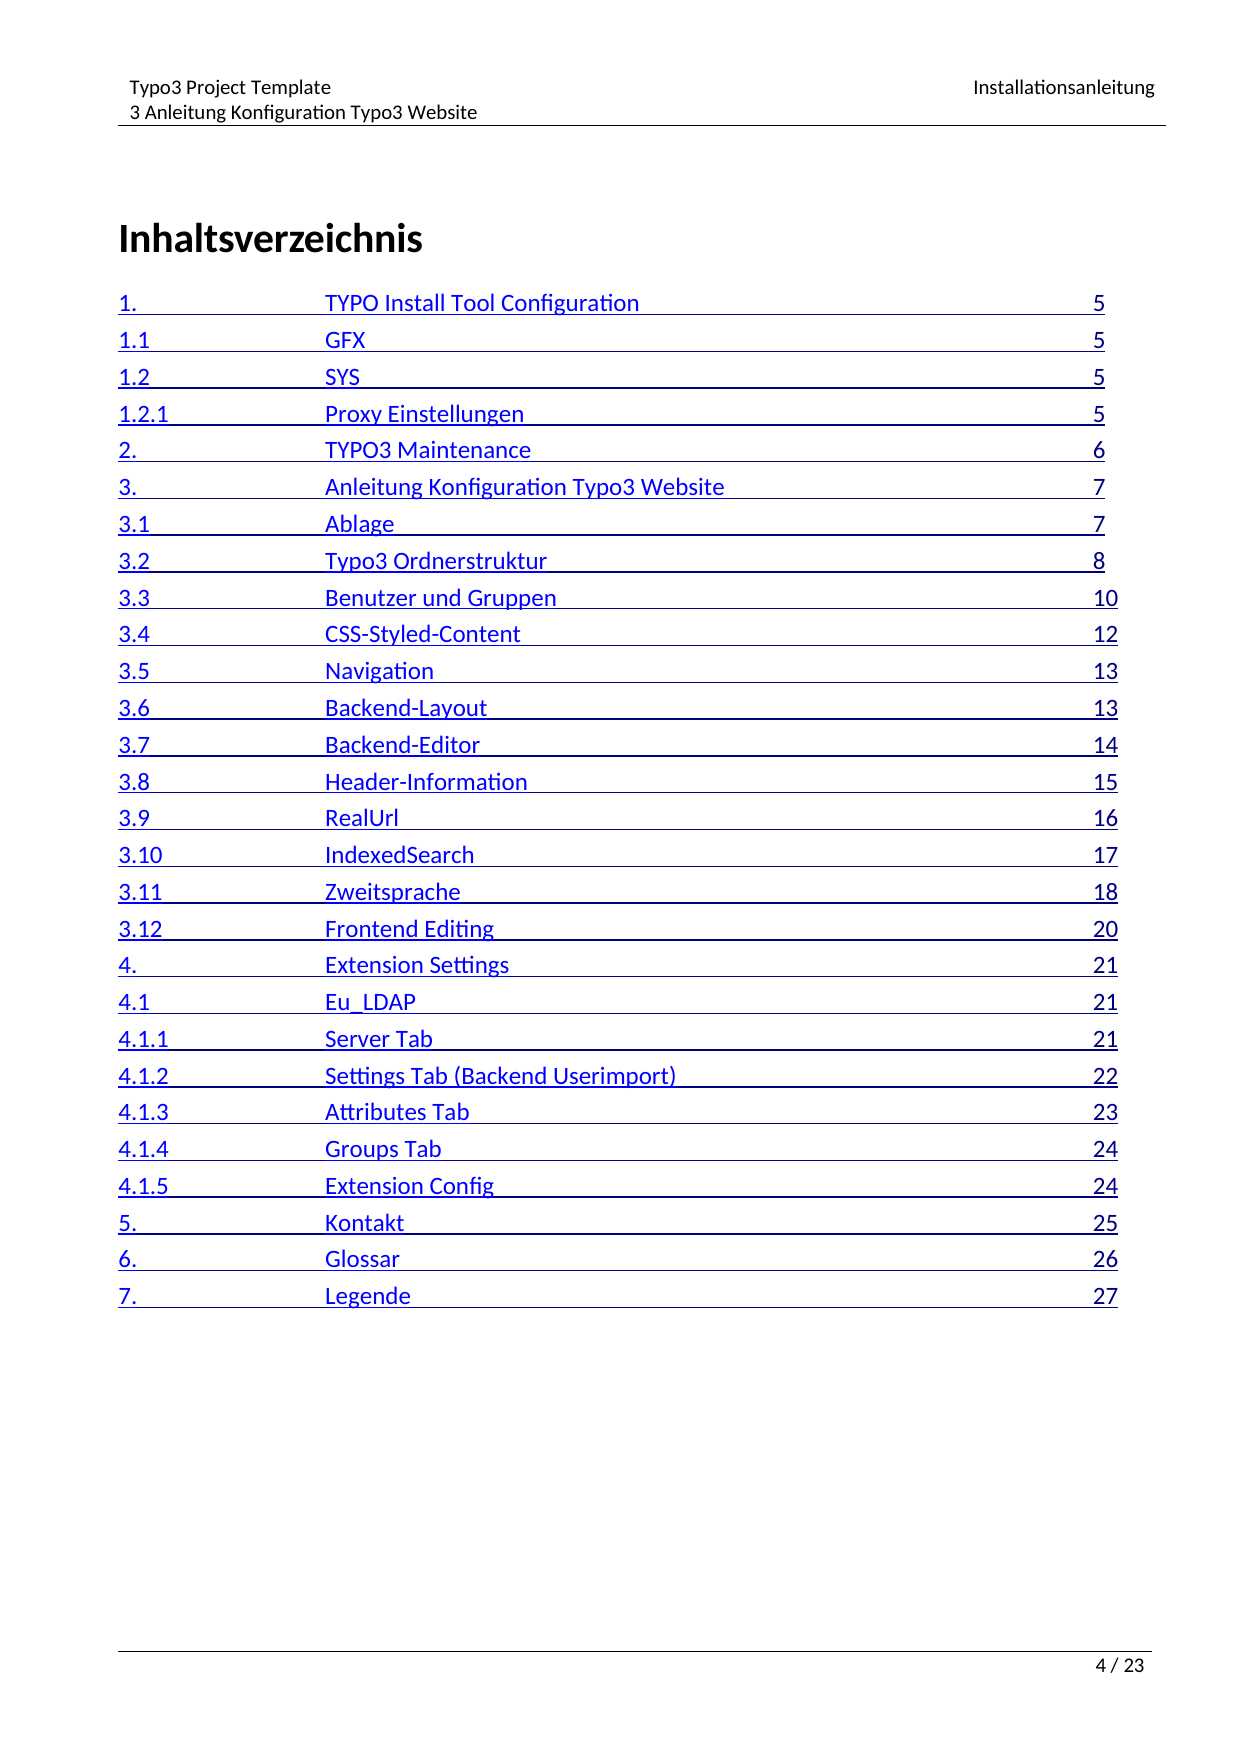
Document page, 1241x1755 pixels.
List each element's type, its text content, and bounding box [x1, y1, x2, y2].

text 4.1.5 Extension Config 24 [118, 1170, 1152, 1201]
text 5. Kontakt 25 [118, 1207, 1152, 1237]
text 3. Anleitung Konfiguration Typo3 Website 7 [118, 471, 1152, 502]
text 3.6 Backend-Layout 13 [118, 692, 1152, 723]
text 3.11 Zweitsprache 18 [118, 876, 1152, 906]
text 3.9 RealUrl 16 [118, 802, 1152, 833]
text 4.1.3 Attributes Tab 23 [118, 1097, 1152, 1127]
text 3.1 Ablage 7 [118, 508, 1152, 539]
text 2. TYPO3 Maintenance 6 [118, 435, 1152, 465]
text 3.12 Frontend Editing 20 [118, 913, 1152, 943]
text Inhaltsverzeichnis [118, 212, 1152, 263]
text 3.2 Typo3 Ordnerstruktur 8 [118, 545, 1152, 576]
text 3.5 Navigation 13 [118, 655, 1152, 686]
text 3.3 Benutzer und Gruppen 10 [118, 582, 1152, 612]
text 7. Legende 27 [118, 1280, 1152, 1311]
text 4.1.2 Settings Tab (Backend Userimport) 22 [118, 1060, 1152, 1090]
text 6. Glossar 26 [118, 1244, 1152, 1274]
text 1.1 GFX 5 [118, 324, 1152, 355]
text 3.4 CSS-Styled-Content 12 [118, 618, 1152, 649]
text 4.1.4 Groups Tab 24 [118, 1133, 1152, 1164]
text 1.2.1 Proxy Einstellungen 5 [118, 398, 1152, 428]
text 3.8 Header-Information 15 [118, 766, 1152, 796]
text 1. TYPO Install Tool Configuration 5 [118, 288, 1152, 318]
text 4.1.1 Server Tab 21 [118, 1023, 1152, 1053]
text 3.10 IndexedSearch 17 [118, 839, 1152, 870]
text 4.1 Eu_LDAP 21 [118, 986, 1152, 1017]
text 1.2 SYS 5 [118, 361, 1152, 392]
text 3.7 Backend-Editor 14 [118, 729, 1152, 759]
text 4. Extension Settings 21 [118, 949, 1152, 980]
